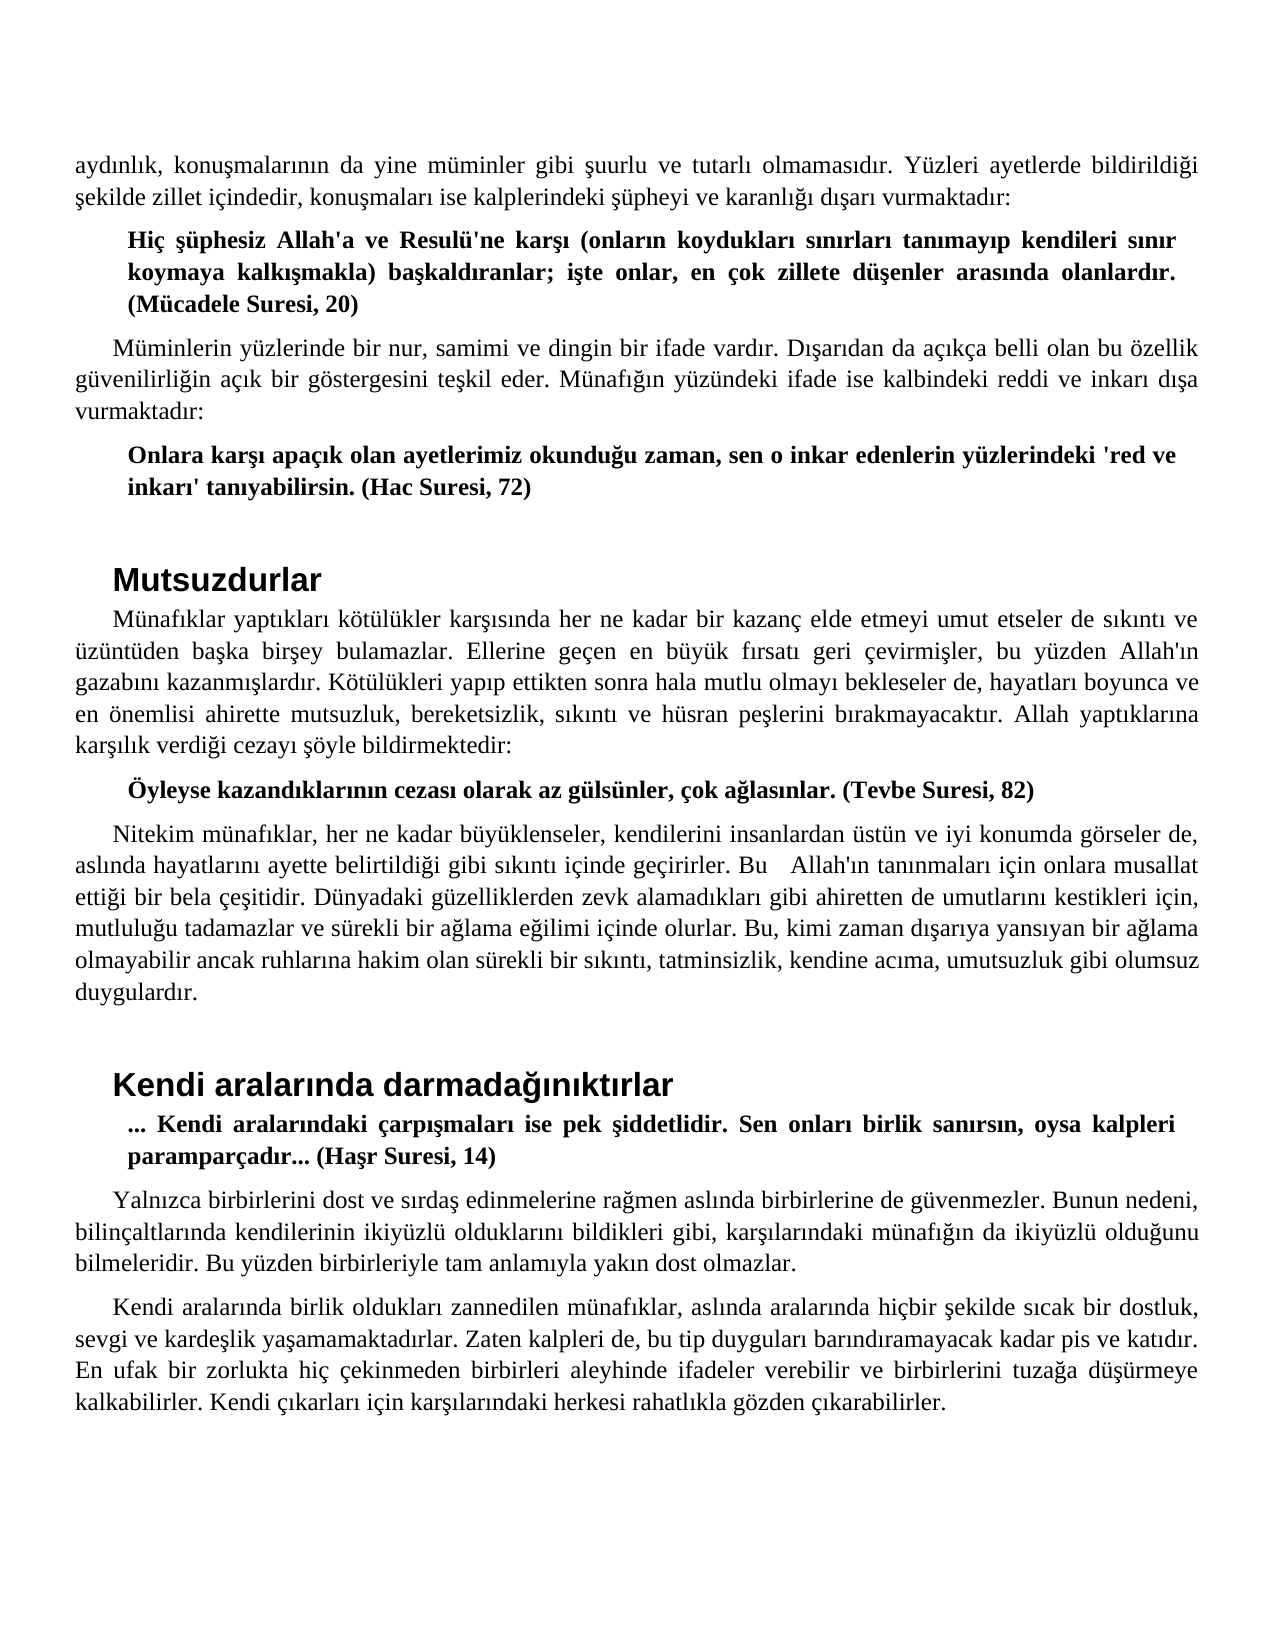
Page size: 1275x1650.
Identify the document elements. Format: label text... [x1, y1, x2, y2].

text Yalnızca birbirlerini dost ve sırdaş edinmelerine rağmen aslında birbirlerine de güvenmezler. Bunun nedeni, bilinçaltlarında kendilerinin ikiyüzlü olduklarını bildikleri gibi, karşılarındaki münafığın da ikiyüzlü olduğunu bilmeleridir. Bu yüzden birbirleriyle tam anlamıyla yakın dost olmazlar. [75, 1185, 1200, 1277]
text Hiç şüphesiz Allah'a ve Resulü'ne karşı (onların koydukları sınırları tanımayıp kendileri sınır koymaya kalkışmakla) başkaldıranlar; işte onlar, en çok zillete düşenler arasında olanlardır. (Mücadele Suresi, 20) [127, 226, 1177, 317]
text Onlara karşı apaçık olan ayetlerimiz okunduğu zaman, sen o inkar edenlerin yüzlerindeki 'red ve inkarı' tanıyabilirsin. (Hac Suresi, 72) [127, 440, 1177, 500]
text Kendi aralarında birlik oldukları zannedilen münafıklar, aslında aralarında hiçbir şekilde sıcak bir dostluk, sevgi ve kardeşlik yaşamamaktadırlar. Zaten kalpleri de, bu tip duyguları barındıramayacak kadar pis ve katıdır. En ufak bir zorlukta hiç çekinmeden birbirleri aleyhinde ifadeler verebilir ve birbirlerini tuzağa düşürmeye kalkabilirler. Kendi çıkarları için karşılarındaki herkesi rahatlıkla gözden çıkarabilirler. [75, 1292, 1200, 1416]
text Öyleyse kazandıklarının cezası olarak az gülsünler, çok ağlasınlar. (Tevbe Suresi, 82) [127, 775, 1177, 803]
subtitle Kendi aralarında darmadağınıktırlar [112, 1065, 1200, 1103]
text Münafıklar yaptıkları kötülükler karşısında her ne kadar bir kazanç elde etmeyi umut etseler de sıkıntı ve üzüntüden başka birşey bulamazlar. Ellerine geçen en büyük fırsatı geri çevirmişler, bu yüzden Allah'ın gazabını kazanmışlardır. Kötülükleri yapıp ettikten sonra hala mutlu olmayı bekleseler de, hayatları boyunca ve en önemlisi ahirette mutsuzluk, bereketsizlik, sıkıntı ve hüsran peşlerini bırakmayacaktır. Allah yaptıklarına karşılık verdiği cezayı şöyle bildirmektedir: [75, 604, 1200, 759]
text Müminlerin yüzlerinde bir nur, samimi ve dingin bir ifade vardır. Dışarıdan da açıkça belli olan bu özellik güvenilirliğin açık bir göstergesini teşkil eder. Münafığın yüzündeki ifade ise kalbindeki reddi ve inkarı dışa vurmaktadır: [75, 333, 1200, 425]
text Nitekim münafıklar, her ne kadar büyüklenseler, kendilerini insanlardan üstün ve iyi konumda görseler de, aslında hayatlarını ayette belirtildiği gibi sıkıntı içinde geçirirler. Bu Allah'ın tanınmaları için onlara musallat ettiği bir bela çeşitidir. Dünyadaki güzelliklerden zevk alamadıkları gibi ahiretten de umutlarını kestikleri için, mutluluğu tadamazlar ve sürekli bir ağlama eğilimi içinde olurlar. Bu, kimi zaman dışarıya yansıyan bir ağlama olmayabilir ancak ruhlarına hakim olan sürekli bir sıkıntı, tatminsizlik, kendine acıma, umutsuzluk gibi olumsuz duygulardır. [75, 819, 1200, 1005]
subtitle Mutsuzdurlar [112, 560, 1200, 598]
text ... Kendi aralarındaki çarpışmaları ise pek şiddetlidir. Sen onları birlik sanırsın, oysa kalpleri paramparçadır... (Haşr Suresi, 14) [127, 1109, 1177, 1170]
text aydınlık, konuşmalarının da yine müminler gibi şuurlu ve tutarlı olmamasıdır. Yüzleri ayetlerde bildirildiği şekilde zillet içindedir, konuşmaları ise kalplerindeki şüpheyi ve karanlığı dışarı vurmaktadır: [75, 150, 1200, 210]
